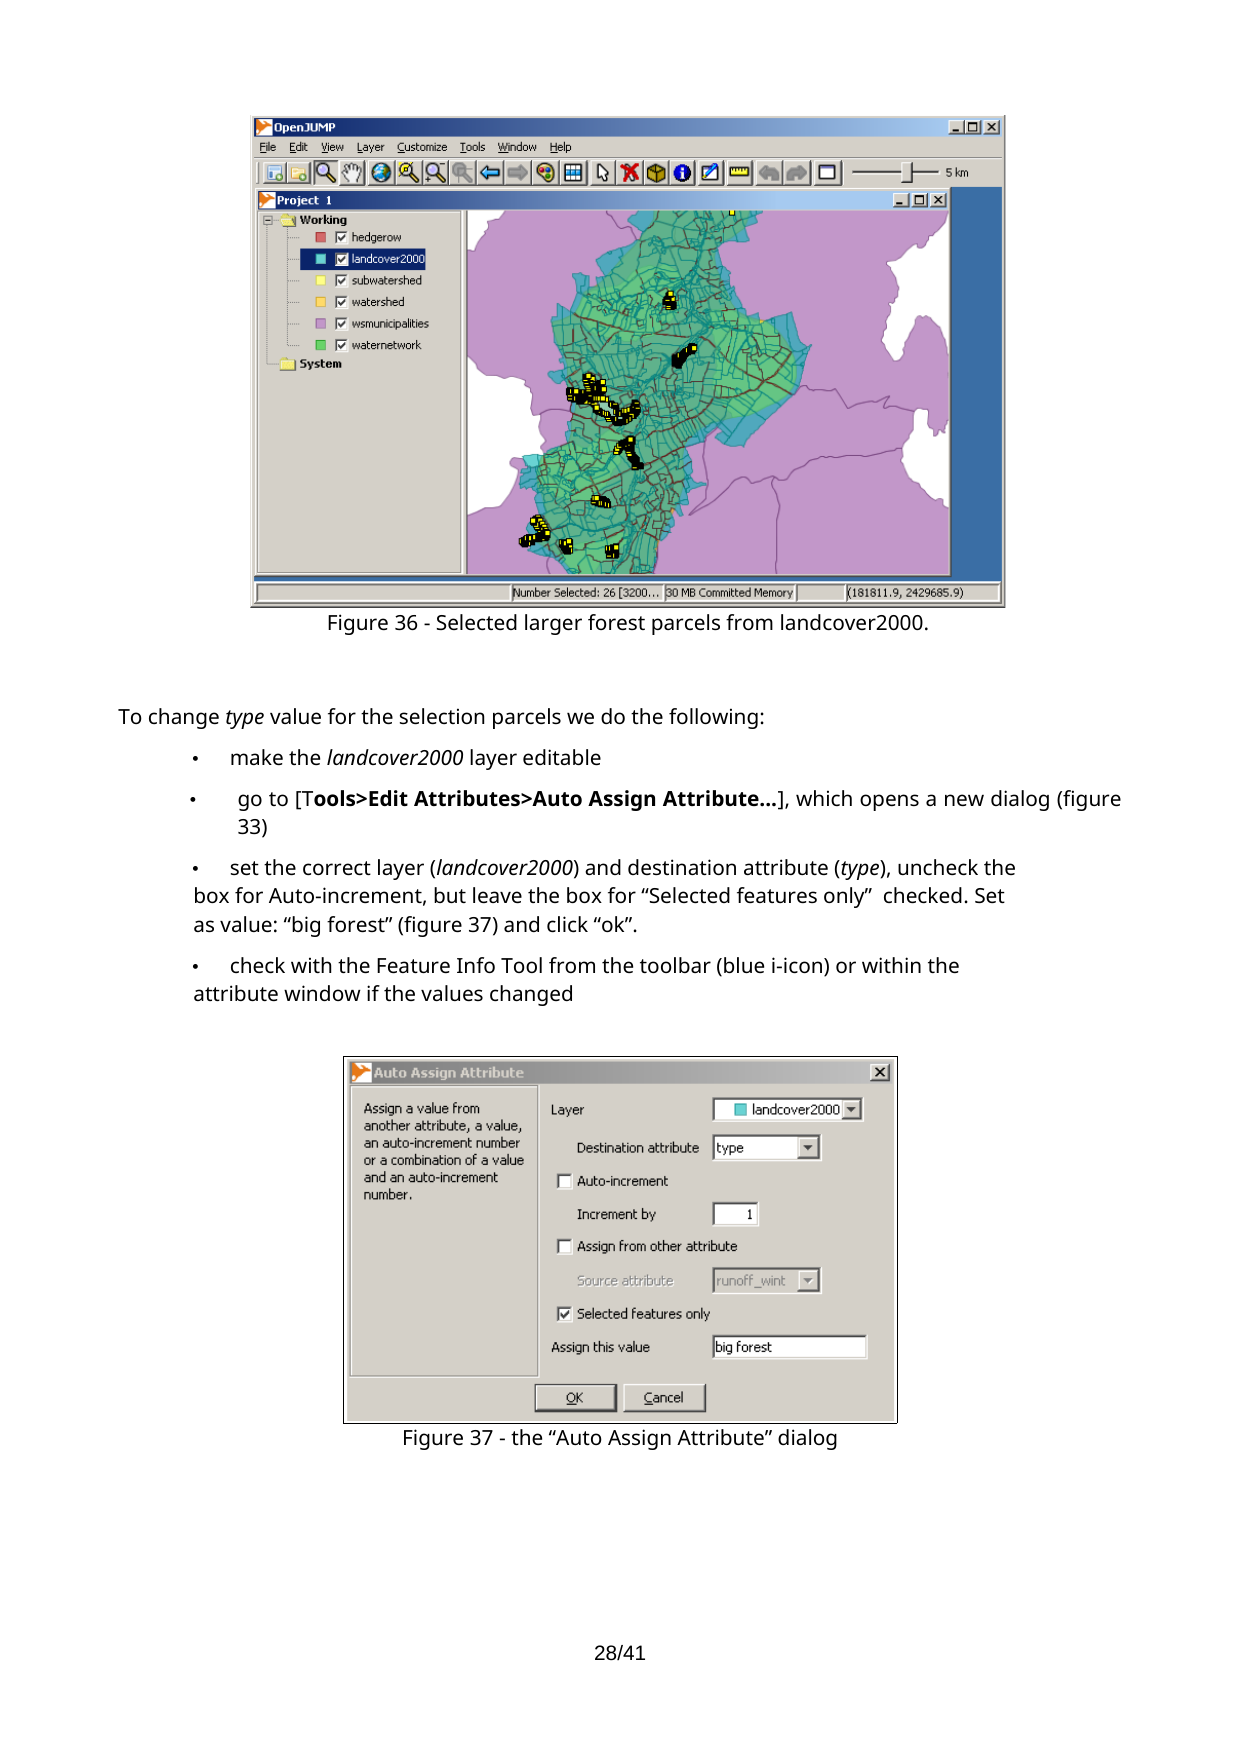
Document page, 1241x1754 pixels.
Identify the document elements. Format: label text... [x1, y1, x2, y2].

picture [346, 1059, 895, 1421]
picture [250, 115, 1006, 608]
list check with the Feature Info Tool from the toolbar (blue i-icon) or within the attribute window if the values changed [192, 951, 1122, 1008]
list set the correct layer (landcover2000) and destination attribute (type), uncheck the box for Auto-increment, but leave the box for “Selected features only” checked. Set as value: “big forest” (figure 37) and click “ok”. [192, 853, 1122, 938]
text Figure 37 - the “Auto Assign Attribute” dialog [345, 1424, 895, 1452]
list go to [Tools>Edit Attributes>Auto Assign Attribute...], which opens a new dialog (figure 33) [189, 784, 1122, 841]
list make the landcover2000 layer editable [192, 743, 1122, 771]
text Figure 36 - Selected larger forest parcels from landcover2000. [267, 608, 989, 636]
list To change type value for the selection parcels we do the following: [118, 702, 1122, 730]
